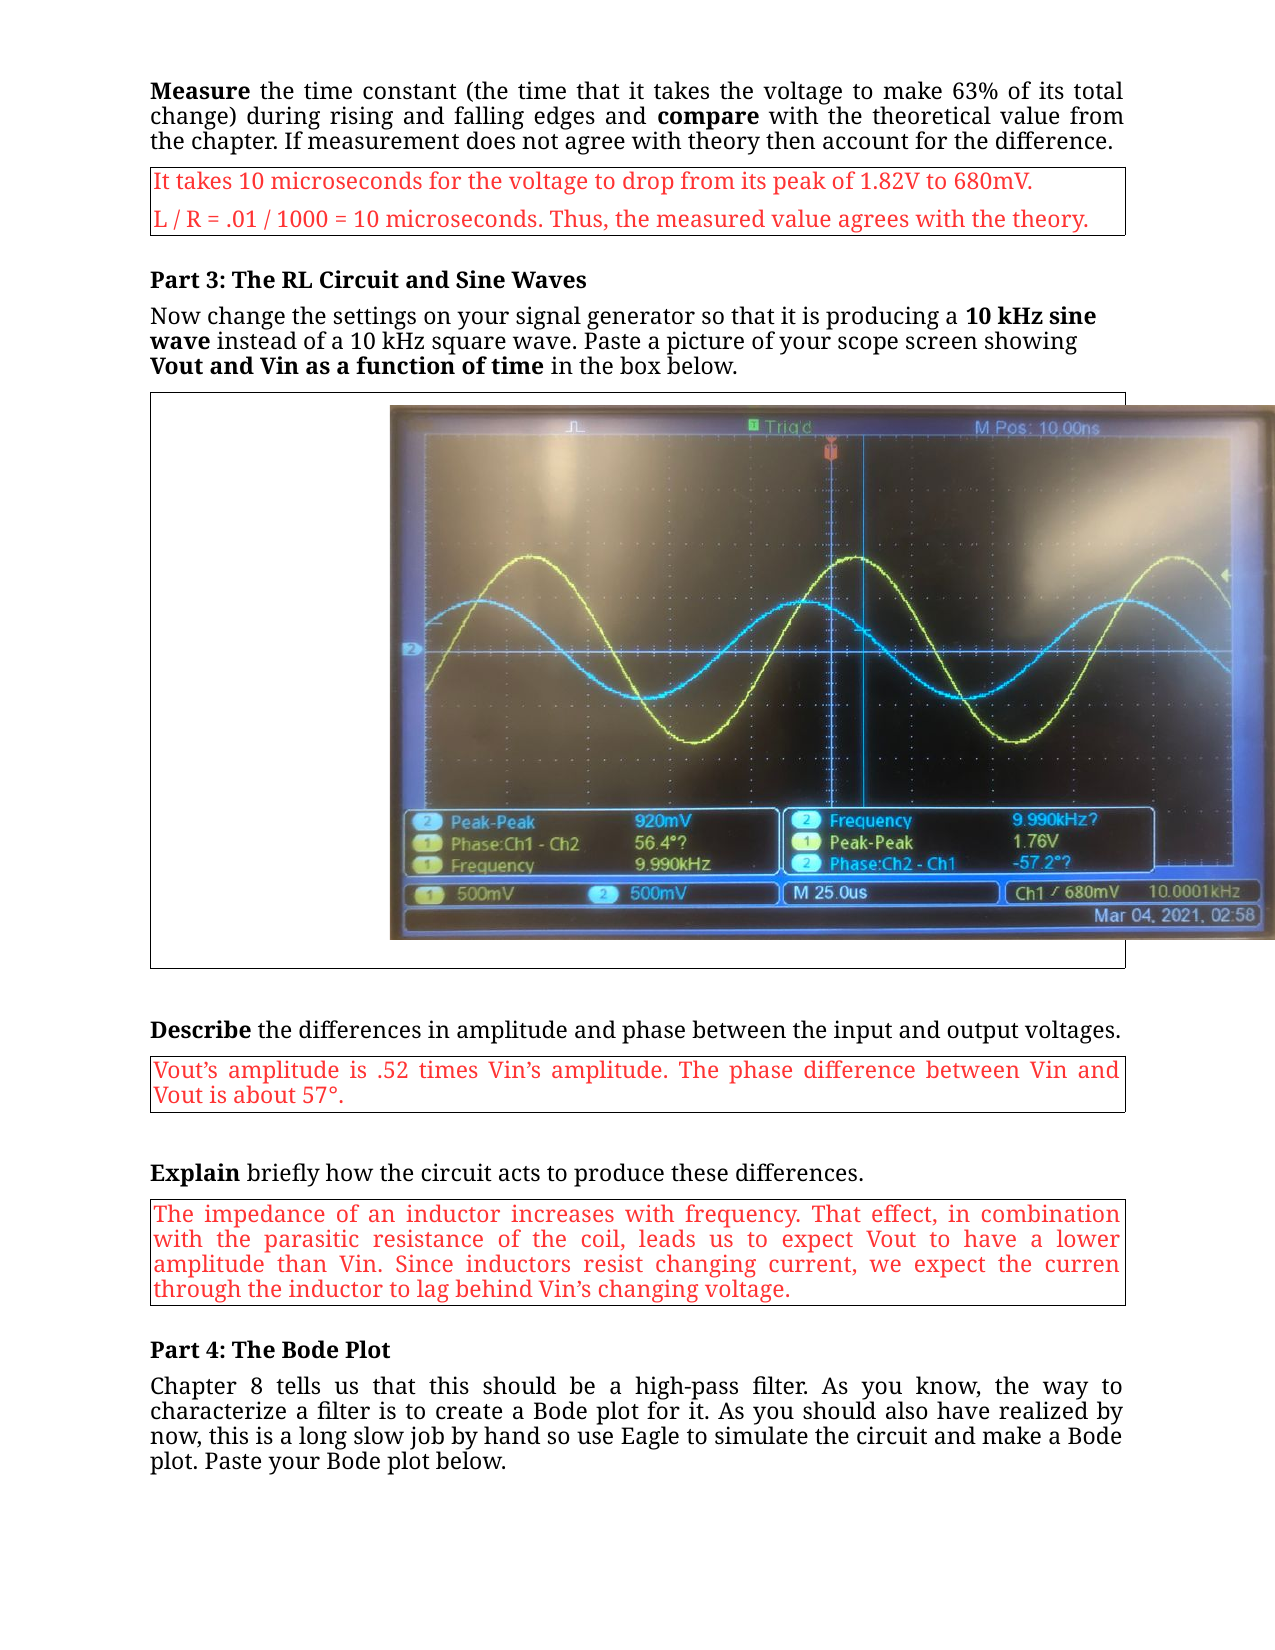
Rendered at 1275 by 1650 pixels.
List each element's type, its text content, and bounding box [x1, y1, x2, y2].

text Measure the time constant (the time that it takes the voltage to make 63% of its total change) during rising and falling edges and compare with the theoretical value from the chapter. If measurement does not agree with theory then account for the difference. [150, 79, 1125, 154]
subtitle Part 4: The Bode Plot [150, 1339, 1125, 1364]
text Chapter 8 tells us that this should be a high-pass filter. As you know, the way to characterize a filter is to create a Bode plot for it. As you should also have realized by now, this is a long slow job by hand so use Eagle to simulate the circuit and make a Bode plot. Paste your Bode plot below. [150, 1374, 1125, 1474]
text The impedance of an inductor increases with frequency. That effect, in combination with the parasitic resistance of the coil, leads us to expect Vout to have a lower amplitude than Vin. Since inductors resist changing current, we expect the curren through the inductor to lag behind Vin’s changing voltage. [151, 1200, 1125, 1305]
picture [389, 405, 1275, 940]
text L / R = .01 / 1000 = 10 microseconds. Thus, the measured value agrees with the theory. [151, 204, 1125, 235]
text It takes 10 microseconds for the voltage to drop from its peak of 1.82V to 680mV. [151, 168, 1125, 195]
text Describe the differences in amplitude and phase between the input and output voltages. [150, 1018, 1134, 1043]
text Vout’s amplitude is .52 times Vin’s amplitude. The phase difference between Vin and Vout is about 57°. [151, 1057, 1125, 1112]
text Explain briefly how the circuit acts to produce these differences. [150, 1162, 1134, 1187]
text Now change the settings on your signal generator so that it is producing a 10 kHz sine wave instead of a 10 kHz square wave. Paste a picture of your scope screen showing Vout and Vin as a function of time in the box below. [150, 304, 1134, 379]
subtitle Part 3: The RL Circuit and Sine Waves [150, 269, 1125, 294]
